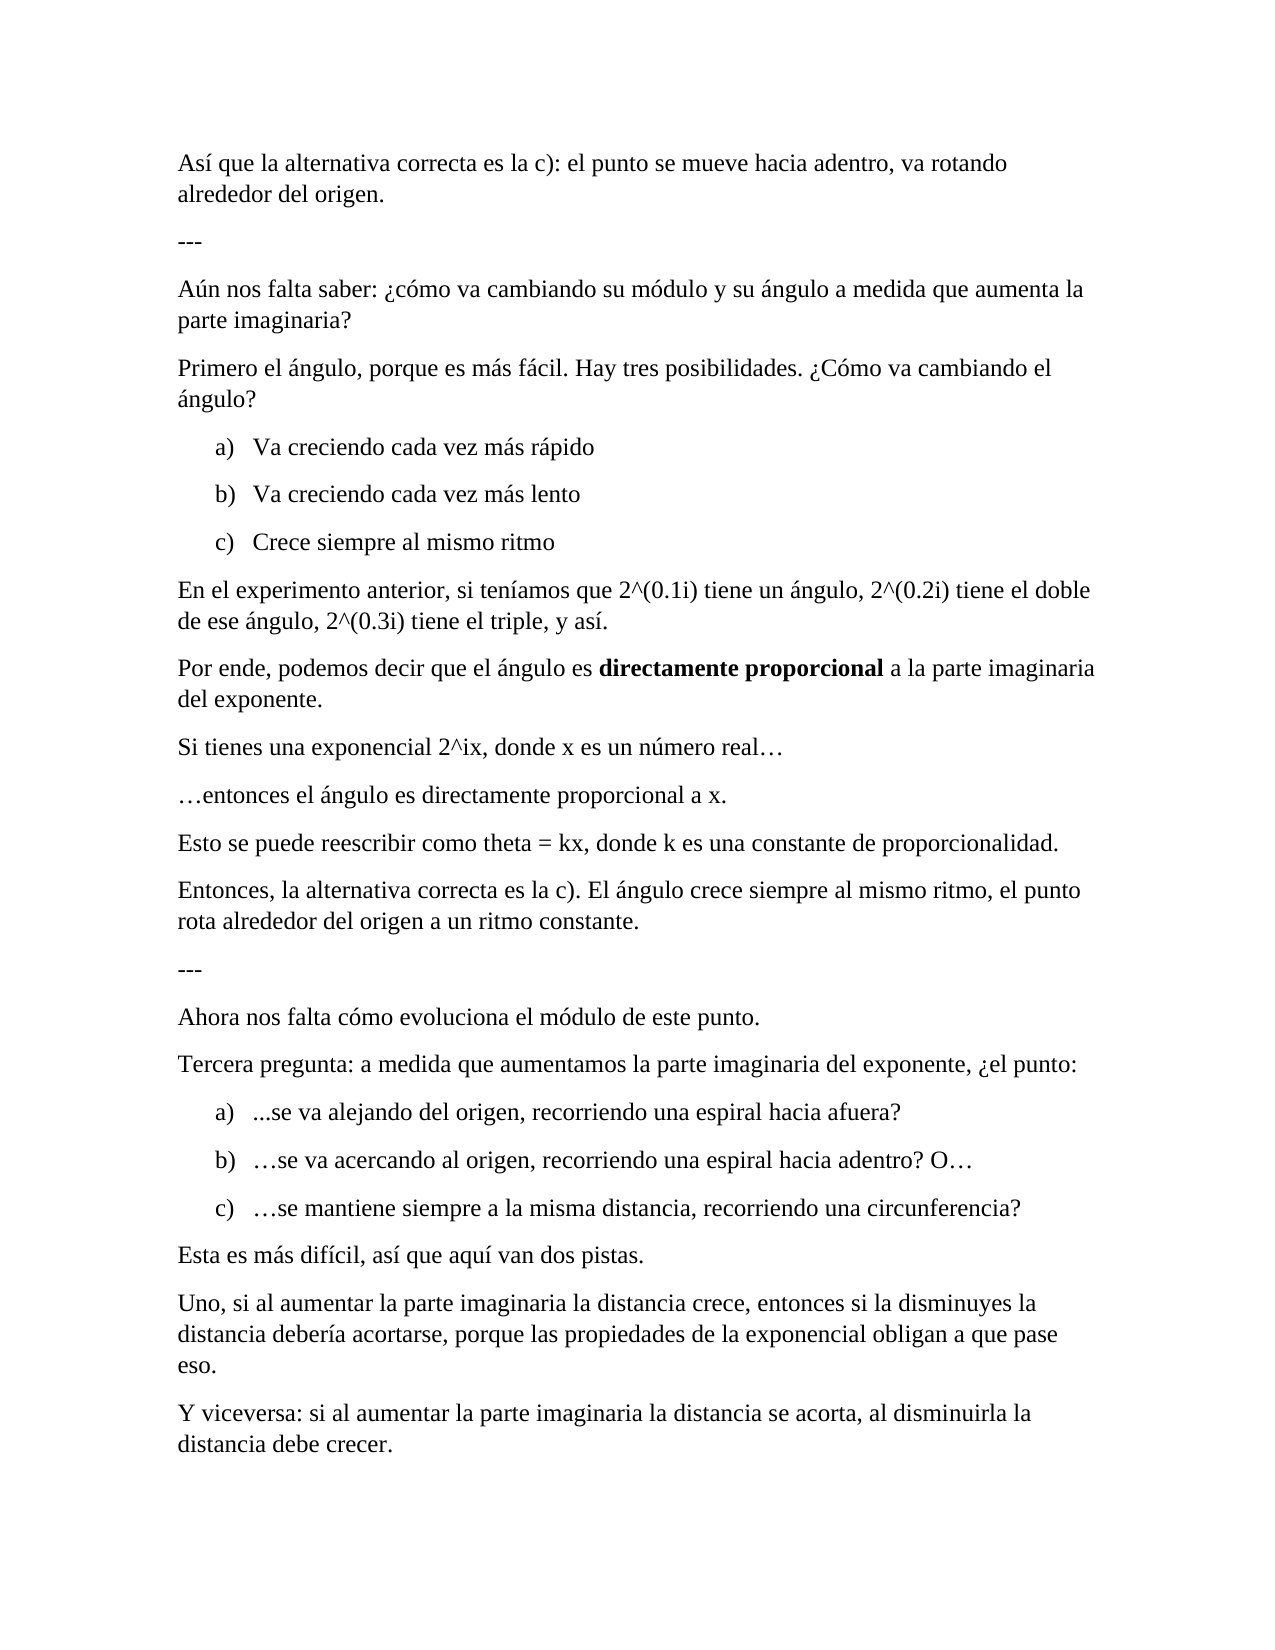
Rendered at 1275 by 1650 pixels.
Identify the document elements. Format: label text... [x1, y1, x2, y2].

list Crece siempre al mismo ritmo [215, 527, 1098, 556]
list Va creciendo cada vez más lento [215, 479, 1098, 508]
text Esta es más difícil, así que aquí van dos pistas. [177, 1240, 1098, 1269]
text Aún nos falta saber: ¿cómo va cambiando su módulo y su ángulo a medida que aumenta la parte imaginaria? [177, 274, 1098, 334]
list Va creciendo cada vez más rápido [215, 432, 1098, 460]
text Por ende, podemos decir que el ángulo es directamente proporcional a la parte imaginaria del exponente. [177, 653, 1098, 713]
text Esto se puede reescribir como theta = kx, donde k es una constante de proporcionalidad. [177, 828, 1098, 856]
text Tercera pregunta: a medida que aumentamos la parte imaginaria del exponente, ¿el punto: [177, 1049, 1098, 1078]
text En el experimento anterior, si teníamos que 2^(0.1i) tiene un ángulo, 2^(0.2i) tiene el doble de ese ángulo, 2^(0.3i) tiene el triple, y así. [177, 575, 1098, 634]
list …se va acercando al origen, recorriendo una espiral hacia adentro? O… [215, 1145, 1098, 1174]
text Y viceversa: si al aumentar la parte imaginaria la distancia se acorta, al disminuirla la distancia debe crecer. [177, 1398, 1098, 1458]
text Ahora nos falta cómo evoluciona el módulo de este punto. [177, 1002, 1098, 1031]
text Si tienes una exponencial 2^ix, donde x es un número real… [177, 732, 1098, 761]
text Primero el ángulo, porque es más fácil. Hay tres posibilidades. ¿Cómo va cambiando el ángulo? [177, 353, 1098, 413]
text Así que la alternativa correcta es la c): el punto se mueve hacia adentro, va rotando alrededor del origen. [177, 148, 1098, 207]
text --- [177, 226, 1098, 255]
list ...se va alejando del origen, recorriendo una espiral hacia afuera? [215, 1097, 1098, 1126]
list …se mantiene siempre a la misma distancia, recorriendo una circunferencia? [215, 1193, 1098, 1221]
text Uno, si al aumentar la parte imaginaria la distancia crece, entonces si la disminuyes la distancia debería acortarse, porque las propiedades de la exponencial obligan a que pase eso. [177, 1288, 1098, 1379]
text Entonces, la alternativa correcta es la c). El ángulo crece siempre al mismo ritmo, el punto rota alrededor del origen a un ritmo constante. [177, 875, 1098, 935]
text --- [177, 954, 1098, 983]
text …entonces el ángulo es directamente proporcional a x. [177, 780, 1098, 809]
